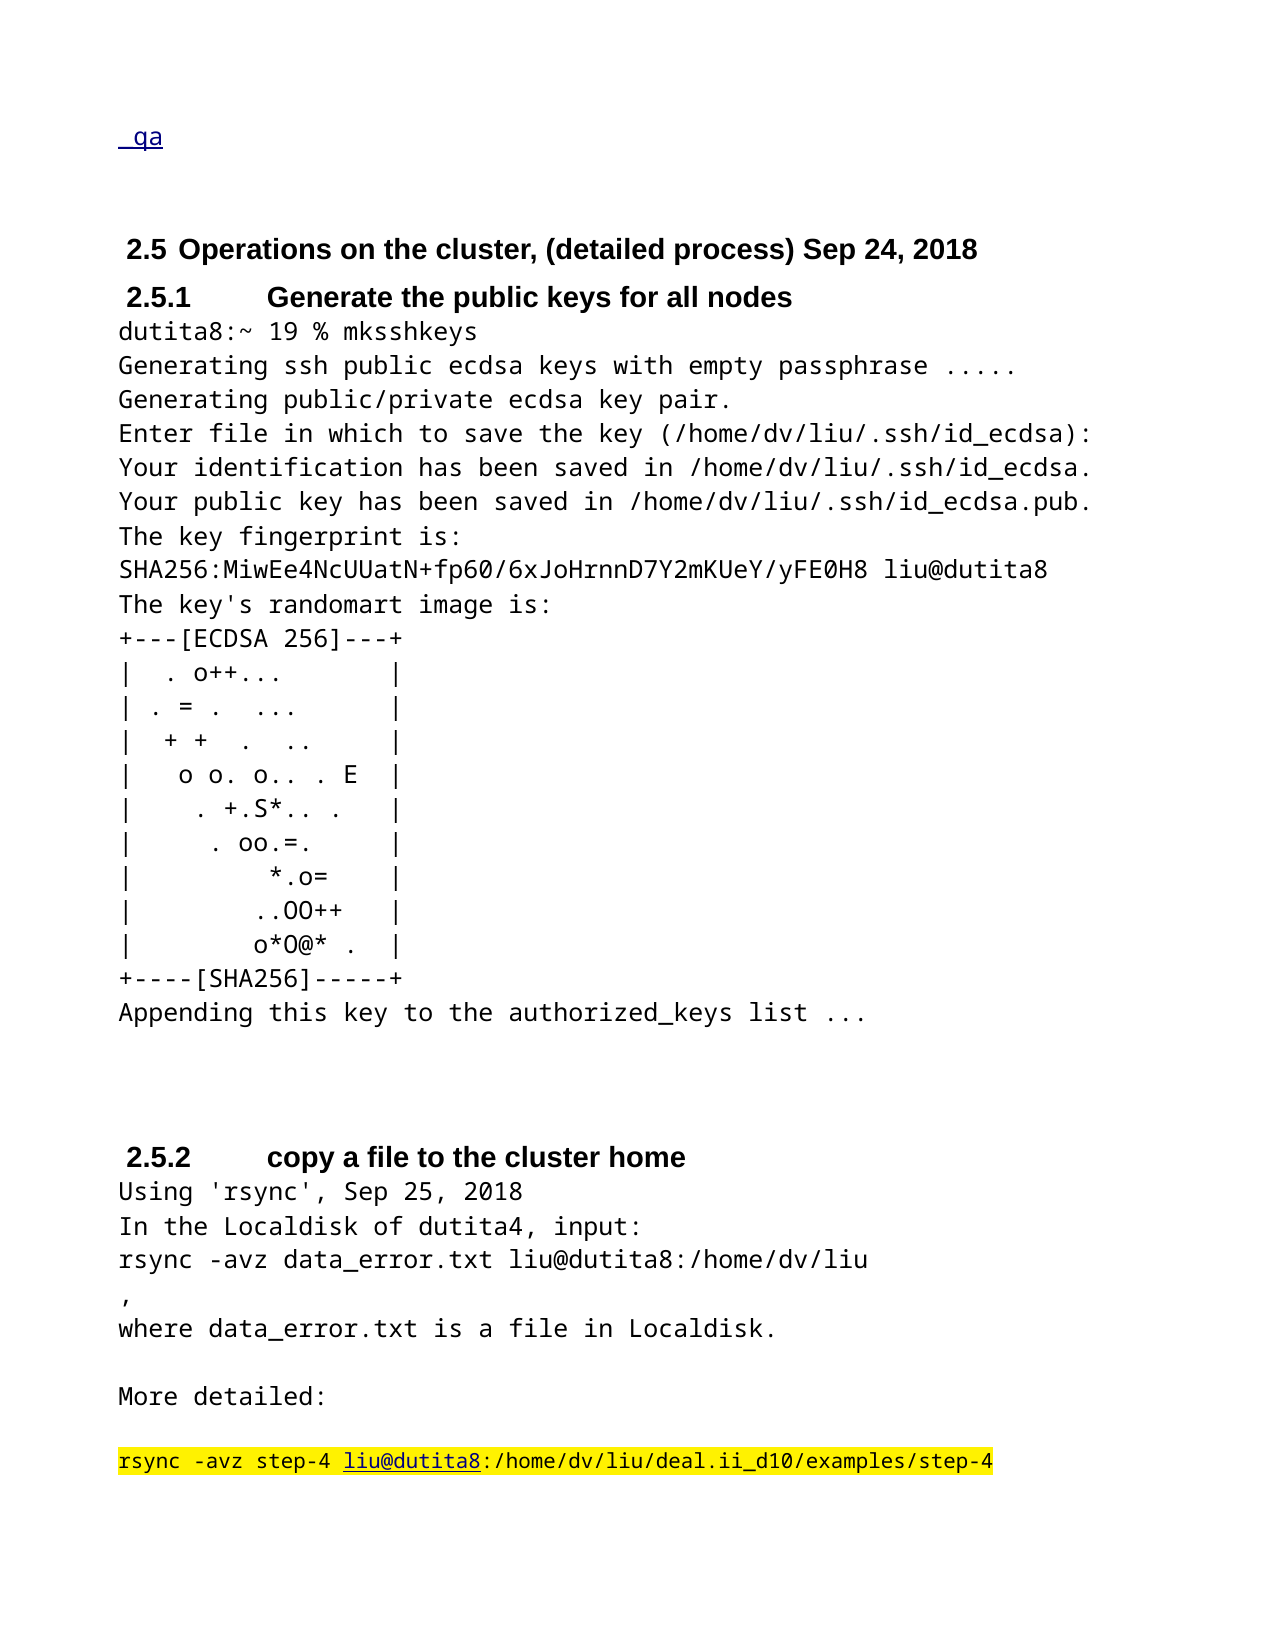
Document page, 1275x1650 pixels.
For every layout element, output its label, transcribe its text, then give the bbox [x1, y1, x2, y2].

text More detailed: [118, 1378, 1157, 1412]
text Using 'rsync', Sep 25, 2018 [118, 1174, 1157, 1208]
subtitle copy a file to the cluster home [118, 1141, 1157, 1174]
text In the Localdisk of dutita4, input: [118, 1208, 1157, 1242]
text _qa [118, 118, 1157, 152]
text rsync -avz step-4 liu@dutita8:/home/dv/liu/deal.ii_d10/examples/step-4 [118, 1447, 1157, 1475]
text rsync -avz data_error.txt liu@dutita8:/home/dv/liu , [118, 1242, 1157, 1310]
subtitle Operations on the cluster, (detailed process) Sep 24, 2018 [118, 232, 1157, 266]
subtitle Generate the public keys for all nodes [118, 280, 1157, 314]
text where data_error.txt is a file in Localdisk. [118, 1310, 1157, 1344]
text dutita8:~ 19 % mksshkeys Generating ssh public ecdsa keys with empty passphrase ..... Generating public/private ecdsa key pair. Enter file in which to save the key (/home/dv/liu/.ssh/id_ecdsa): Your identification has been saved in /home/dv/liu/.ssh/id_ecdsa. Your public key has been saved in /home/dv/liu/.ssh/id_ecdsa.pub. The key fingerprint is: SHA256:MiwEe4NcUUatN+fp60/6xJoHrnnD7Y2mKUeY/yFE0H8 liu@dutita8 The key's randomart image is: +---[ECDSA 256]---+ | . o++... | | . = . ... | | + + . .. | | o o. o.. . E | | . +.S*.. . | | . oo.=. | | *.o= | | ..OO++ | | o*O@* . | +----[SHA256]-----+ Appending this key to the authorized_keys list ... [118, 314, 1157, 1058]
